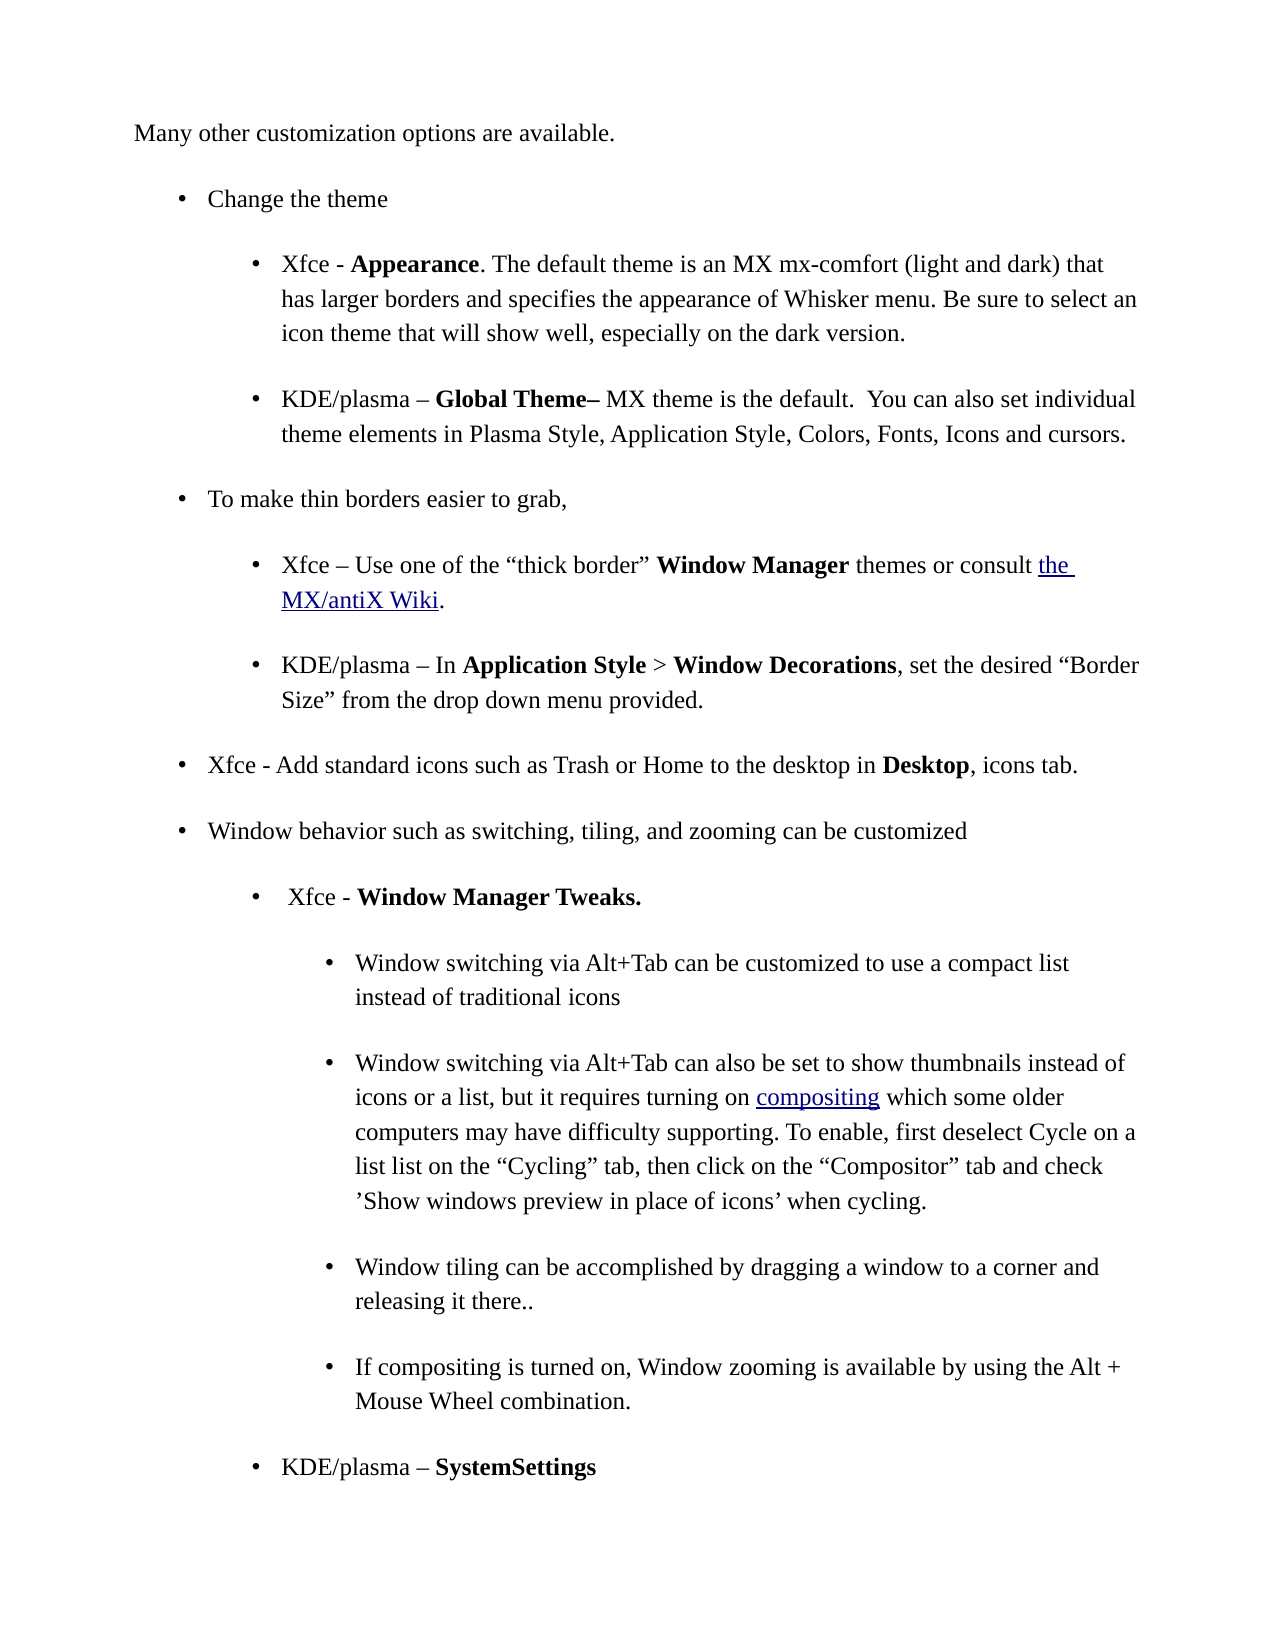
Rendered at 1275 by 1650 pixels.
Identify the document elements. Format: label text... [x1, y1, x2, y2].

list Window behavior such as switching, tiling, and zooming can be customized [178, 816, 1141, 845]
list KDE/plasma – Global Theme– MX theme is the default. You can also set individual theme elements in Plasma Style, Application Style, Colors, Fonts, Icons and cursors. [252, 384, 1141, 447]
list Window tiling can be accomplished by dragging a window to a corner and releasing it there.. [325, 1252, 1141, 1315]
list KDE/plasma – In Application Style > Window Decorations, set the desired “Border Size” from the drop down menu provided. [252, 650, 1141, 714]
list KDE/plasma – SystemSettings [252, 1452, 1141, 1481]
list Xfce – Use one of the “thick border” Window Manager themes or consult the MX/antiX Wiki. [252, 550, 1141, 613]
list Xfce - Appearance. The default theme is an MX mx-comfort (light and dark) that has larger borders and specifies the appearance of Whisker menu. Be sure to select an icon theme that will show well, especially on the dark version. [252, 249, 1141, 347]
list Xfce - Add standard icons such as Trash or Home to the desktop in Desktop, icons tab. [178, 751, 1141, 779]
list Change the theme [178, 184, 1141, 213]
list To make thin borders easier to grab, [178, 484, 1141, 513]
list Window switching via Alt+Tab can be customized to use a compact list instead of traditional icons [325, 948, 1141, 1011]
text Many other customization options are available. [134, 118, 1141, 147]
list Xfce - Window Manager Tweaks. [252, 882, 1141, 911]
list If compositing is turned on, Window zooming is available by using the Alt + Mouse Wheel combination. [325, 1352, 1141, 1415]
list Window switching via Alt+Tab can also be set to show thumbnails instead of icons or a list, but it requires turning on compositing which some older computers may have difficulty supporting. To enable, first deselect Cycle on a list list on the “Cycling” tab, then click on the “Compositor” tab and check ’Show windows preview in place of icons’ when cycling. [325, 1048, 1141, 1215]
